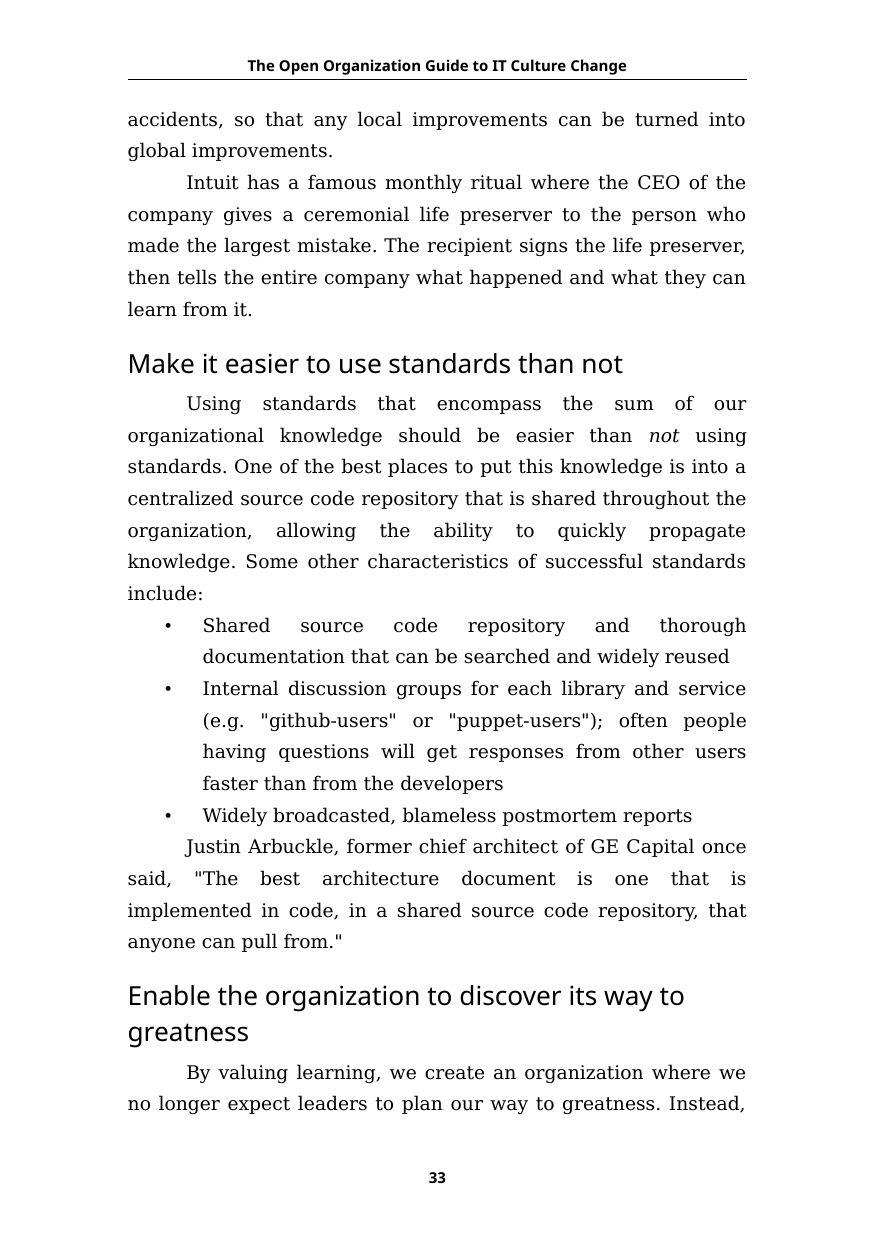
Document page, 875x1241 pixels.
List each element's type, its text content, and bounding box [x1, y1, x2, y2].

subtitle Enable the organization to discover its way to greatness [127, 978, 747, 1049]
text Justin Arbuckle, former chief architect of GE Capital once said, "The best architecture document is one that is implemented in code, in a shared source code repository, that anyone can pull from." [127, 837, 747, 953]
text Intuit has a famous monthly ritual where the CEO of the company gives a ceremonial life preserver to the person who made the largest mistake. The recipient signs the life preserver, then tells the entire company what happened and what they can learn from it. [127, 172, 747, 321]
text Using standards that encompass the sum of our organizational knowledge should be easier than not using standards. One of the best places to put this knowledge is into a centralized source code repository that is shared throughout the organization, allowing the ability to quickly propagate knowledge. Some other characteristics of successful standards include: [127, 393, 747, 605]
list Internal discussion groups for each library and service (e.g. "github-users" or "puppet-users"); often people having questions will get responses from other users faster than from the developers [165, 678, 747, 795]
text By valuing learning, we create an organization where we no longer expect leaders to plan our way to greatness. Instead, [127, 1062, 747, 1115]
list Widely broadcasted, blameless postmortem reports [165, 805, 747, 827]
subtitle Make it easier to use standards than not [127, 345, 747, 381]
list Shared source code repository and thorough documentation that can be searched and widely reused [165, 615, 747, 668]
text accidents, so that any local improvements can be turned into global improvements. [127, 109, 747, 162]
